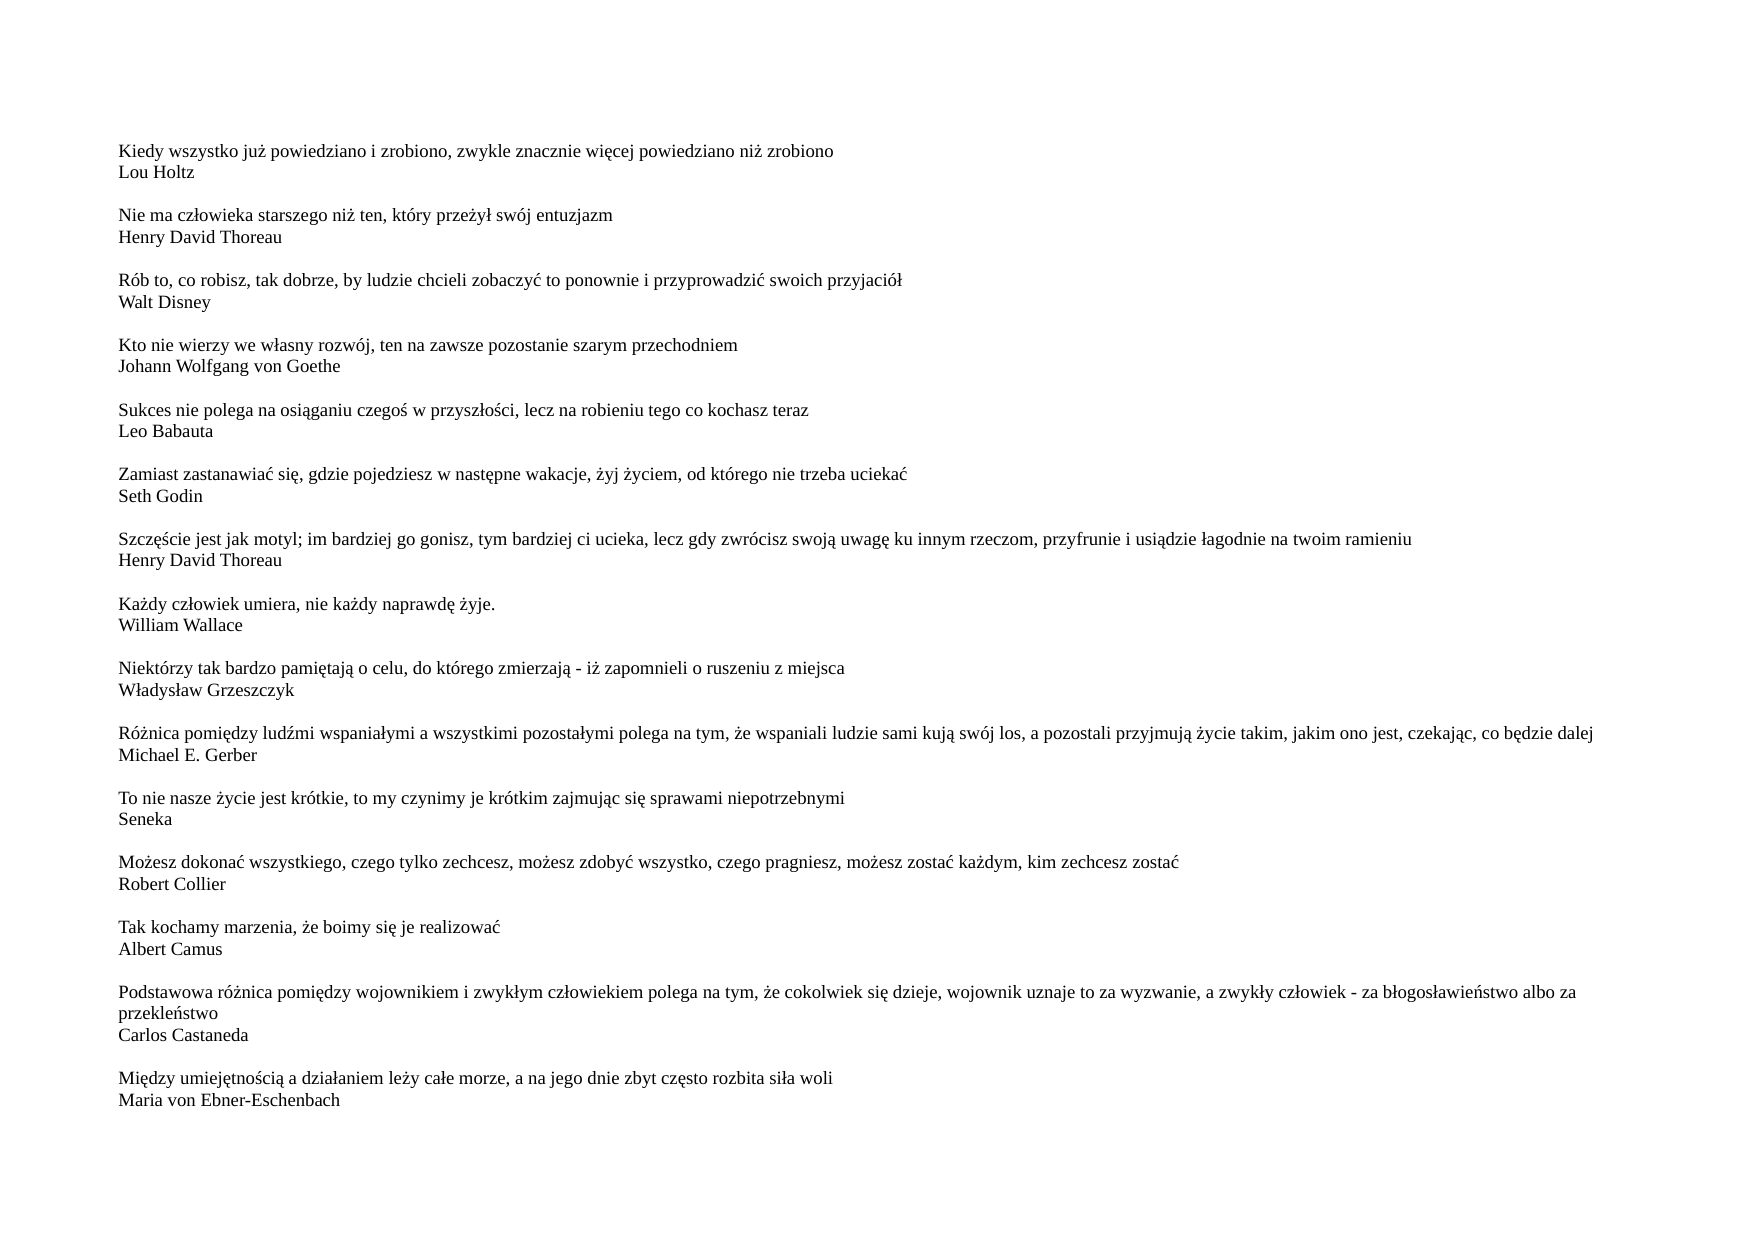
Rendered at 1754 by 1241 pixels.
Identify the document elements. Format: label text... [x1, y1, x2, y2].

text William Wallace [118, 614, 1636, 636]
text Henry David Thoreau [118, 226, 1636, 247]
text Podstawowa różnica pomiędzy wojownikiem i zwykłym człowiekiem polega na tym, że cokolwiek się dzieje, wojownik uznaje to za wyzwanie, a zwykły człowiek - za błogosławieństwo albo za przekleństwo [118, 981, 1636, 1024]
text Albert Camus [118, 937, 1636, 959]
text To nie nasze życie jest krótkie, to my czynimy je krótkim zajmując się sprawami niepotrzebnymi [118, 787, 1636, 808]
text Leo Babauta [118, 420, 1636, 442]
text Robert Collier [118, 873, 1636, 894]
text Michael E. Gerber [118, 743, 1636, 765]
text Między umiejętnością a działaniem leży całe morze, a na jego dnie zbyt często rozbita siła woli [118, 1067, 1636, 1088]
text Tak kochamy marzenia, że boimy się je realizować [118, 916, 1636, 937]
text Kiedy wszystko już powiedziano i zrobiono, zwykle znacznie więcej powiedziano niż zrobiono [118, 140, 1636, 161]
text Rób to, co robisz, tak dobrze, by ludzie chcieli zobaczyć to ponownie i przyprowadzić swoich przyjaciół [118, 269, 1636, 291]
text Różnica pomiędzy ludźmi wspaniałymi a wszystkimi pozostałymi polega na tym, że wspaniali ludzie sami kują swój los, a pozostali przyjmują życie takim, jakim ono jest, czekając, co będzie dalej [118, 722, 1636, 743]
text Możesz dokonać wszystkiego, czego tylko zechcesz, możesz zdobyć wszystko, czego pragniesz, możesz zostać każdym, kim zechcesz zostać [118, 851, 1636, 873]
text Kto nie wierzy we własny rozwój, ten na zawsze pozostanie szarym przechodniem [118, 334, 1636, 355]
text Zamiast zastanawiać się, gdzie pojedziesz w następne wakacje, żyj życiem, od którego nie trzeba uciekać [118, 463, 1636, 485]
text Niektórzy tak bardzo pamiętają o celu, do którego zmierzają - iż zapomnieli o ruszeniu z miejsca [118, 657, 1636, 679]
text Seneka [118, 808, 1636, 830]
text Nie ma człowieka starszego niż ten, który przeżył swój entuzjazm [118, 204, 1636, 226]
text Walt Disney [118, 291, 1636, 312]
text Johann Wolfgang von Goethe [118, 355, 1636, 377]
text Władysław Grzeszczyk [118, 679, 1636, 700]
text Carlos Castaneda [118, 1024, 1636, 1045]
text Sukces nie polega na osiąganiu czegoś w przyszłości, lecz na robieniu tego co kochasz teraz [118, 398, 1636, 420]
text Każdy człowiek umiera, nie każdy naprawdę żyje. [118, 592, 1636, 614]
text Henry David Thoreau [118, 549, 1636, 571]
text Maria von Ebner-Eschenbach [118, 1088, 1636, 1110]
text Seth Godin [118, 485, 1636, 506]
text Lou Holtz [118, 161, 1636, 183]
text Szczęście jest jak motyl; im bardziej go gonisz, tym bardziej ci ucieka, lecz gdy zwrócisz swoją uwagę ku innym rzeczom, przyfrunie i usiądzie łagodnie na twoim ramieniu [118, 528, 1636, 549]
